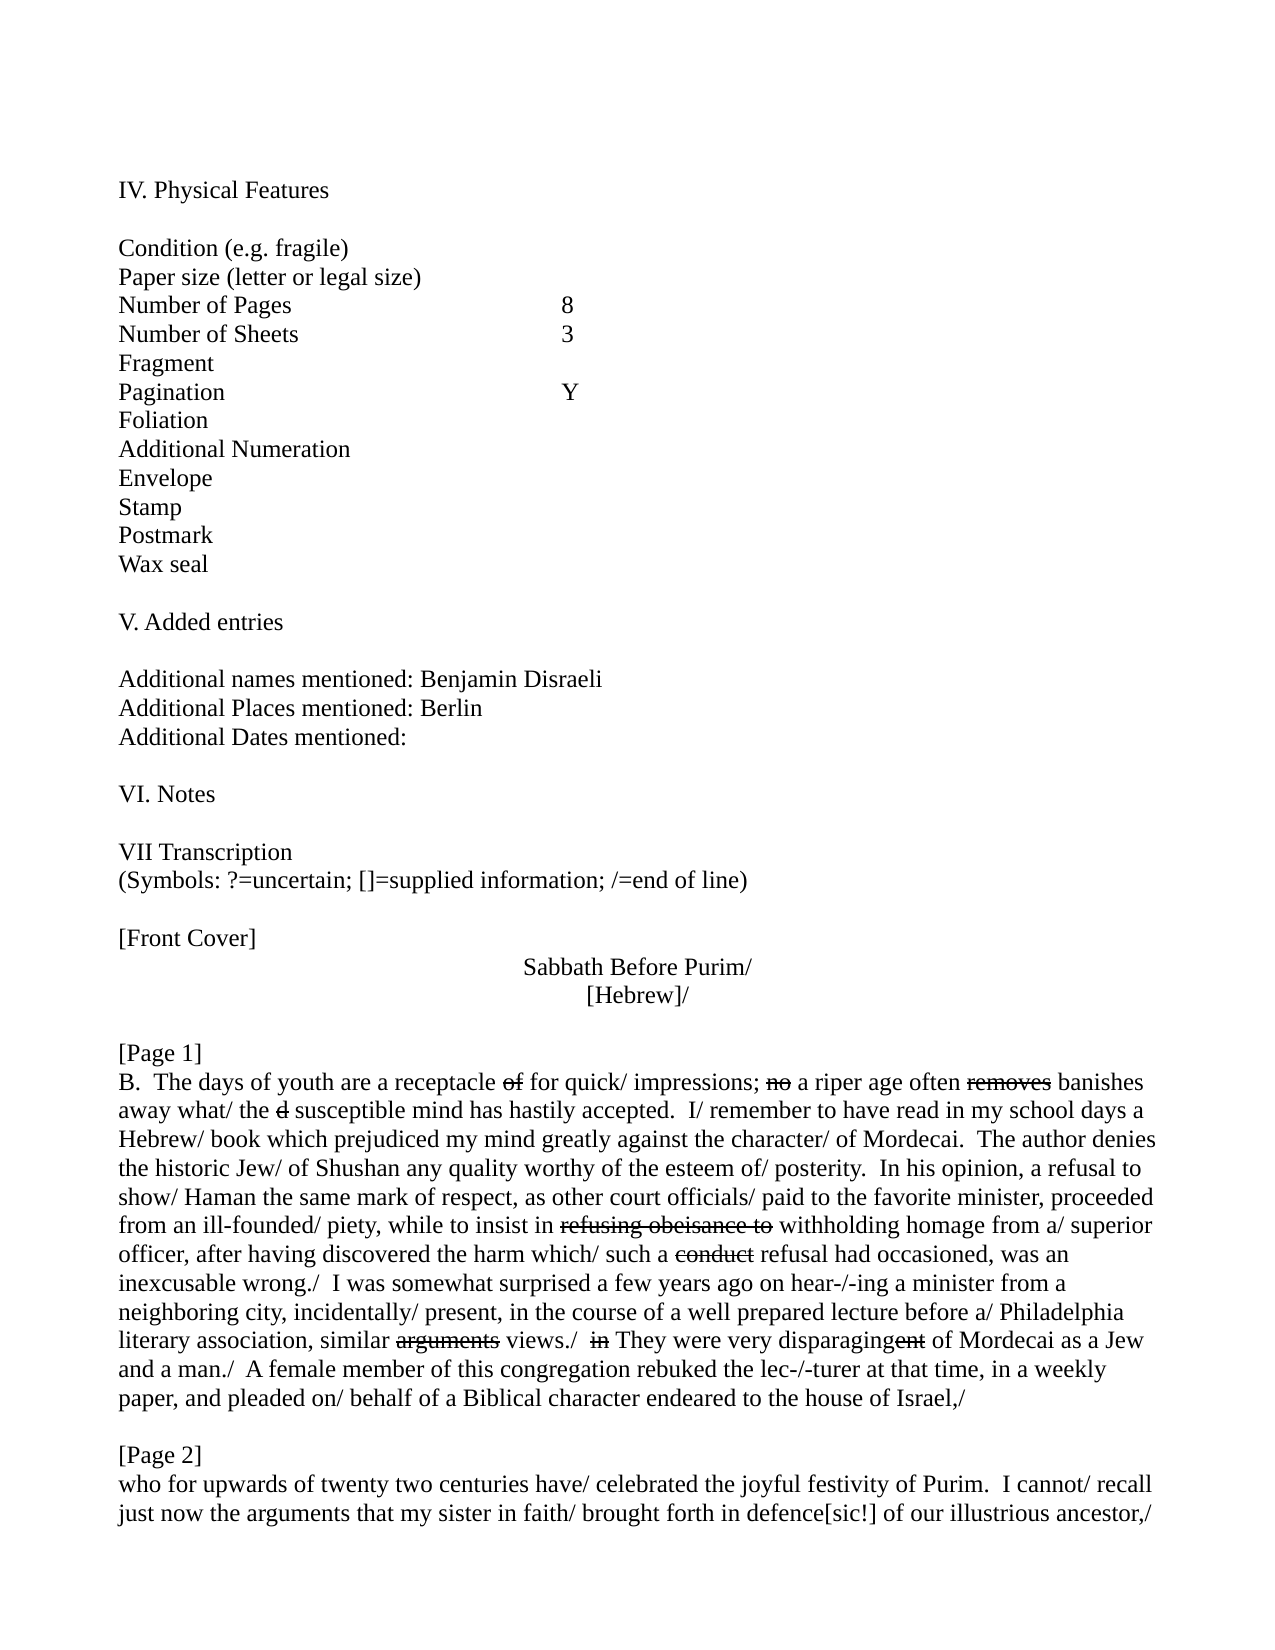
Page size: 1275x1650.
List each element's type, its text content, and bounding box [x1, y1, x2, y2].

text [Page 1] [118, 1038, 1157, 1067]
text Foliation [118, 406, 1157, 434]
text B. The days of youth are a receptacle of for quick/ impressions; no a riper age often removes banishes away what/ the d susceptible mind has hastily accepted. I/ remember to have read in my school days a Hebrew/ book which prejudiced my mind greatly against the character/ of Mordecai. The author denies the historic Jew/ of Shushan any quality worthy of the esteem of/ posterity. In his opinion, a refusal to show/ Haman the same mark of respect, as other court officials/ paid to the favorite minister, proceeded from an ill-founded/ piety, while to insist in refusing obeisance to withholding homage from a/ superior officer, after having discovered the harm which/ such a conduct refusal had occasioned, was an inexcusable wrong./ I was somewhat surprised a few years ago on hear-/-ing a minister from a neighboring city, incidentally/ present, in the course of a well prepared lecture before a/ Philadelphia literary association, similar arguments views./ in They were very disparagingent of Mordecai as a Jew and a man./ A female member of this congregation rebuked the lec-/-turer at that time, in a weekly paper, and pleaded on/ behalf of a Biblical character endeared to the house of Israel,/ [118, 1067, 1157, 1412]
text Sabbath Before Purim/ [118, 952, 1157, 981]
text Wax seal [118, 549, 1157, 578]
text Pagination Y [118, 377, 1157, 406]
text Envelope [118, 463, 1157, 492]
text Additional Numeration [118, 434, 1157, 463]
text V. Added entries [118, 607, 1157, 636]
text VI. Notes [118, 779, 1157, 808]
text Number of Pages 8 [118, 291, 1157, 319]
text [Hebrew]/ [118, 981, 1157, 1009]
text (Symbols: ?=uncertain; []=supplied information; /=end of line) [118, 866, 1157, 894]
text Paper size (letter or legal size) [118, 262, 1157, 291]
text VII Transcription [118, 837, 1157, 866]
text Fragment [118, 348, 1157, 377]
text Additional names mentioned: Benjamin Disraeli [118, 664, 1157, 693]
text who for upwards of twenty two centuries have/ celebrated the joyful festivity of Purim. I cannot/ recall just now the arguments that my sister in faith/ brought forth in defence[sic!] of our illustrious ancestor,/ [118, 1469, 1157, 1527]
text Condition (e.g. fragile) [118, 233, 1157, 262]
text Postma rk [118, 521, 1157, 549]
text Additional Places mentioned: Berlin [118, 693, 1157, 722]
text [Front Cover] [118, 923, 1157, 952]
text Stamp [118, 492, 1157, 521]
text Additional Dates mentioned: [118, 722, 1157, 751]
text [Page 2] [118, 1441, 1157, 1469]
text Number of Sheets 3 [118, 319, 1157, 348]
text IV. Physical Features [118, 176, 1157, 204]
